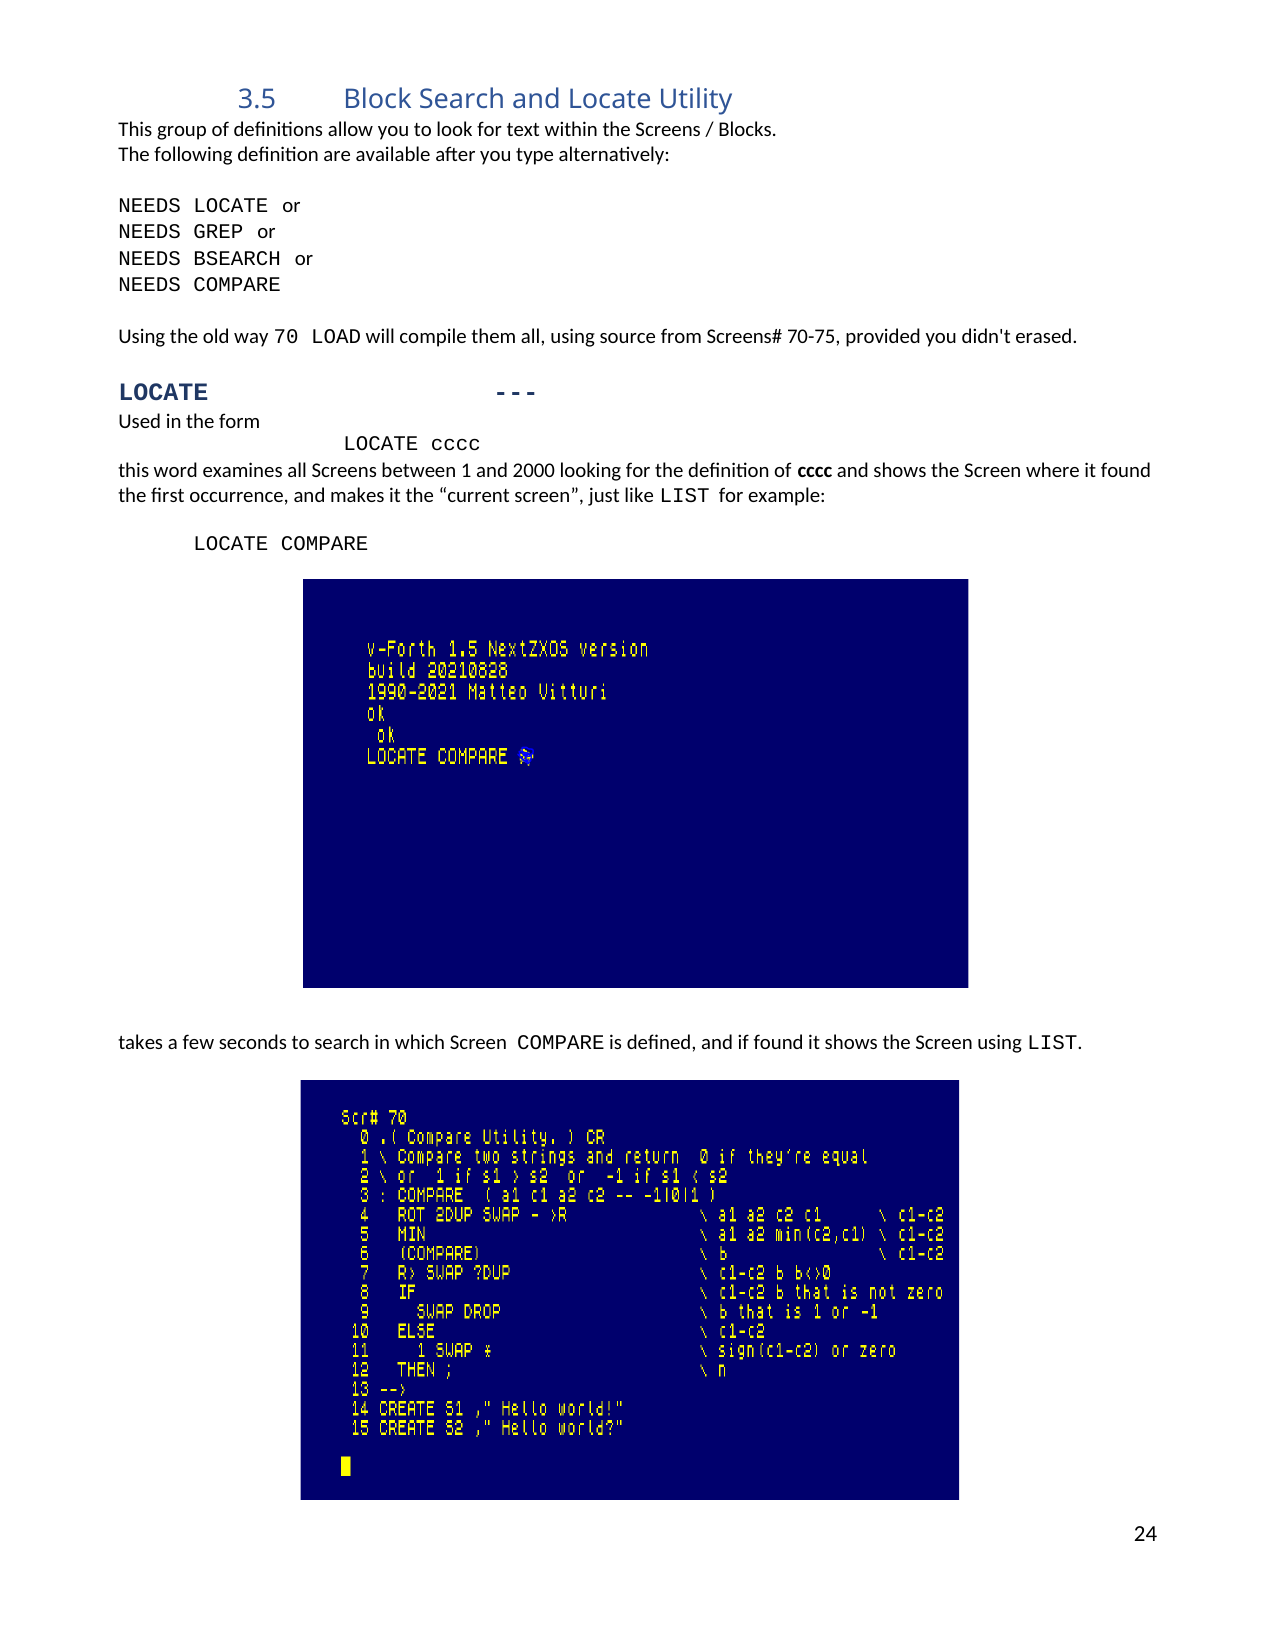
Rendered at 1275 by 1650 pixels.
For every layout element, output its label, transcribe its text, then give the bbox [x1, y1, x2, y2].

text this word examines all Screens between 1 and 2000 looking for the definition of cccc and shows the Screen where it found the first occurrence, and makes it the “current screen”, just like LIST for example: [118, 457, 1157, 509]
text Using the old way 70 LOAD will compile them all, using source from Screens# 70-75, provided you didn't erased. [118, 323, 1157, 350]
text takes a few seconds to search in which Screen COMPARE is defined, and if found it shows the Screen using LIST. [118, 1029, 1157, 1056]
text Used in the form [118, 408, 1157, 433]
text This group of definitions allow you to look for text within the Screens / Blocks. [118, 116, 1157, 141]
picture [303, 579, 969, 988]
text NEEDS BSEARCH or [118, 245, 1157, 272]
subtitle LOCATE --- [118, 379, 1157, 408]
text NEEDS COMPARE [118, 272, 1157, 298]
text NEEDS LOCATE or [118, 192, 1157, 219]
picture [300, 1080, 960, 1500]
text The following definition are available after you type alternatively: [118, 141, 1157, 167]
text LOCATE cccc [118, 433, 1157, 457]
subtitle Block Search and Locate Utility [231, 79, 1157, 116]
text NEEDS GREP or [118, 219, 1157, 245]
text LOCATE COMPARE [118, 532, 1157, 556]
